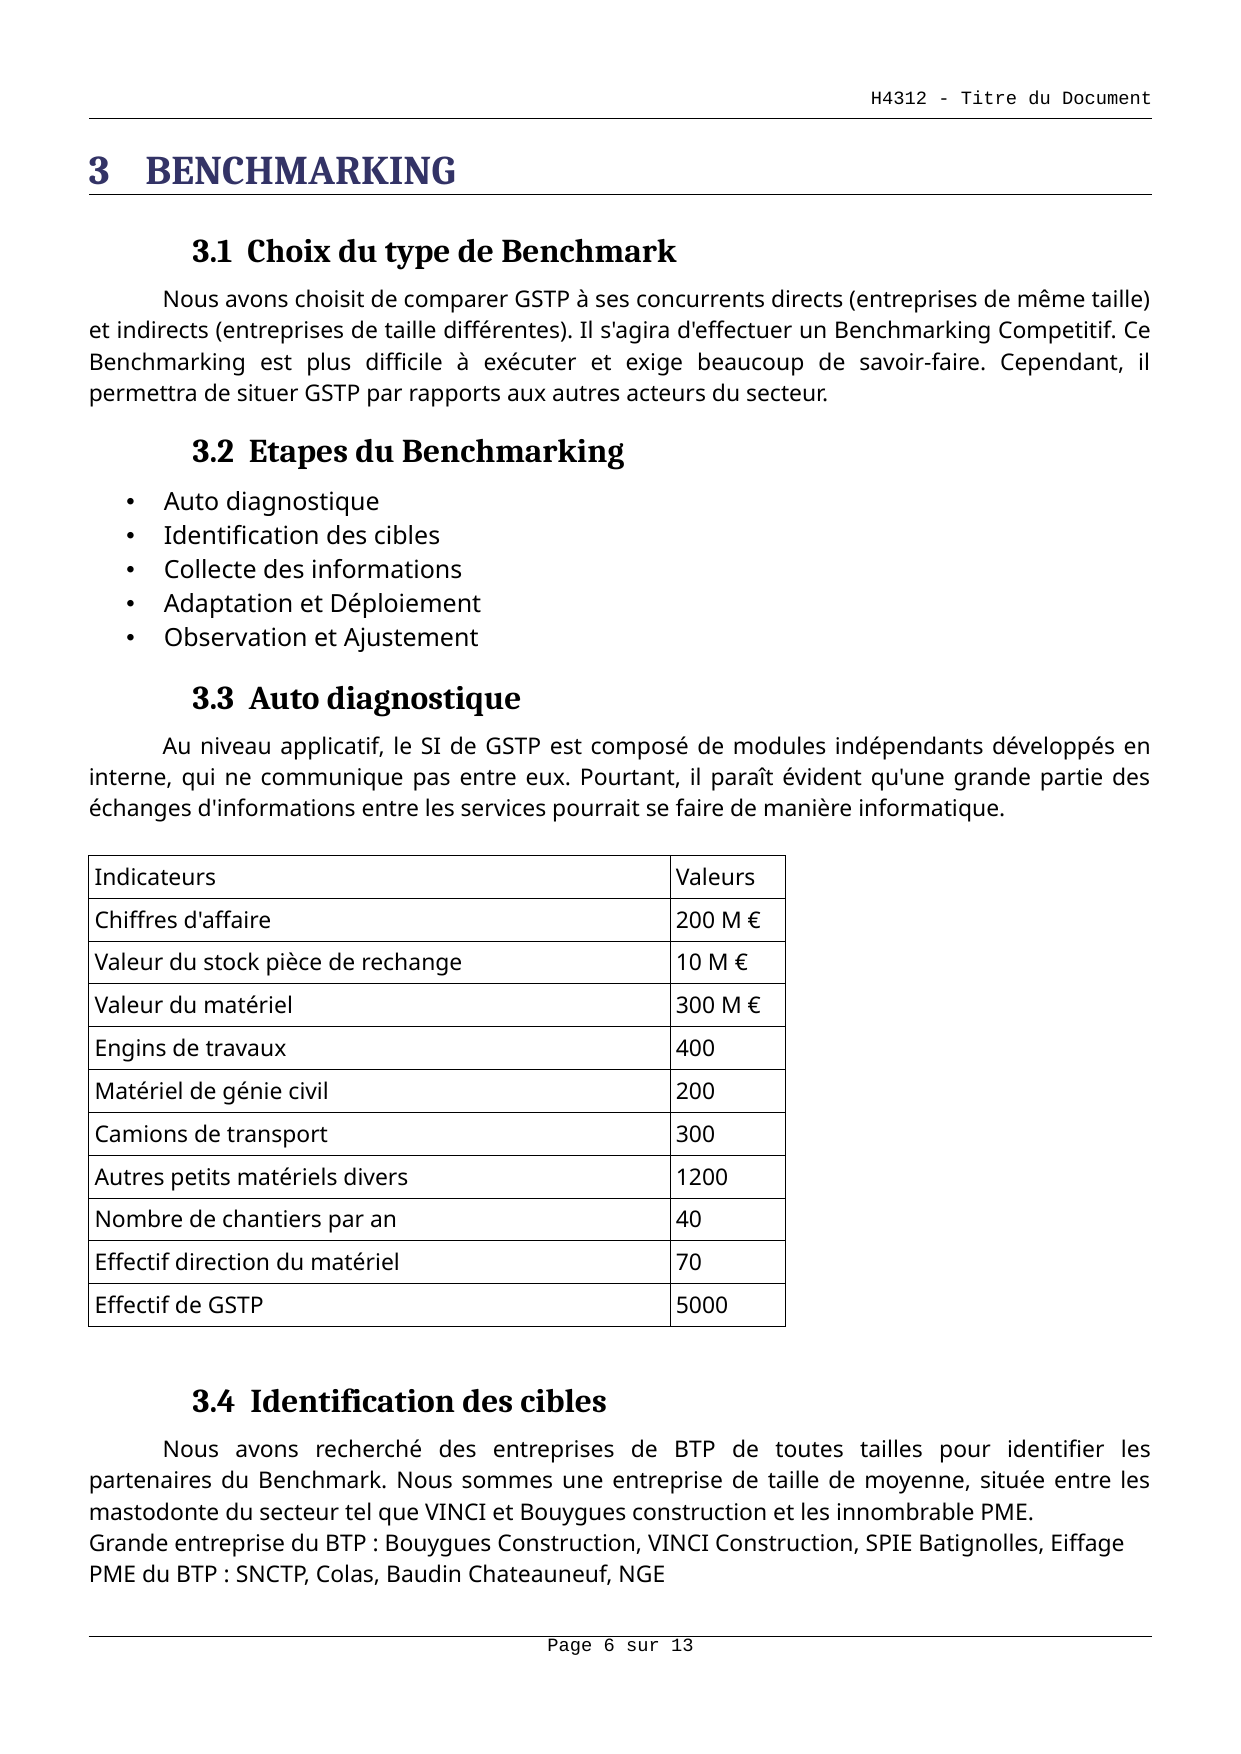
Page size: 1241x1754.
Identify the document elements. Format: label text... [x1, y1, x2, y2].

subtitle Benchmarking [88, 147, 1152, 194]
list Collecte des informations [126, 552, 1152, 586]
text Nous avons recherché des entreprises de BTP de toutes tailles pour identifier les partenaires du Benchmark. Nous sommes une entreprise de taille de moyenne, située entre les mastodonte du secteur tel que VINCI et Bouygues construction et les innombrable PME. [88, 1433, 1152, 1527]
table_cell 200 [671, 1070, 785, 1112]
table_header Indicateurs [89, 856, 670, 898]
table_cell Matériel de génie civil [89, 1070, 670, 1112]
list Identification des cibles [126, 518, 1152, 552]
table_cell 400 [671, 1027, 785, 1069]
table_header Valeurs [671, 856, 785, 898]
table_cell 40 [671, 1199, 785, 1240]
table_cell Effectif de GSTP [89, 1284, 670, 1326]
table_cell 1200 [671, 1156, 785, 1197]
table_cell Autres petits matériels divers [89, 1156, 670, 1197]
table_cell Camions de transport [89, 1113, 670, 1154]
text Grande entreprise du BTP : Bouygues Construction, VINCI Construction, SPIE Batignolles, Eiffage [88, 1527, 1152, 1558]
table_cell Effectif direction du matériel [89, 1241, 670, 1283]
table_cell 70 [671, 1241, 785, 1283]
table_cell 10 M € [671, 942, 785, 983]
table_cell 5000 [671, 1284, 785, 1326]
subtitle Choix du type de Benchmark [133, 232, 1152, 270]
subtitle Identification des cibles [133, 1382, 1152, 1421]
subtitle Auto diagnostique [133, 679, 1152, 717]
table_cell Chiffres d'affaire [89, 899, 670, 941]
text Nous avons choisit de comparer GSTP à ses concurrents directs (entreprises de même taille) et indirects (entreprises de taille différentes). Il s'agira d'effectuer un Benchmarking Competitif. Ce Benchmarking est plus difficile à exécuter et exige beaucoup de savoir-faire. Cependant, il permettra de situer GSTP par rapports aux autres acteurs du secteur. [88, 283, 1152, 408]
table_cell Valeur du stock pièce de rechange [89, 942, 670, 983]
list Auto diagnostique [126, 484, 1152, 518]
text PME du BTP : SNCTP, Colas, Baudin Chateauneuf, NGE [88, 1558, 1152, 1589]
table_cell 300 [671, 1113, 785, 1154]
text Au niveau applicatif, le SI de GSTP est composé de modules indépendants développés en interne, qui ne communique pas entre eux. Pourtant, il paraît évident qu'une grande partie des échanges d'informations entre les services pourrait se faire de manière informatique. [88, 730, 1152, 824]
table_cell Valeur du matériel [89, 984, 670, 1026]
list Observation et Ajustement [126, 620, 1152, 654]
table_cell 200 M € [671, 899, 785, 941]
subtitle Etapes du Benchmarking [133, 433, 1152, 471]
table_cell Nombre de chantiers par an [89, 1199, 670, 1240]
table_cell Engins de travaux [89, 1027, 670, 1069]
list Adaptation et Déploiement [126, 586, 1152, 620]
table_cell 300 M € [671, 984, 785, 1026]
